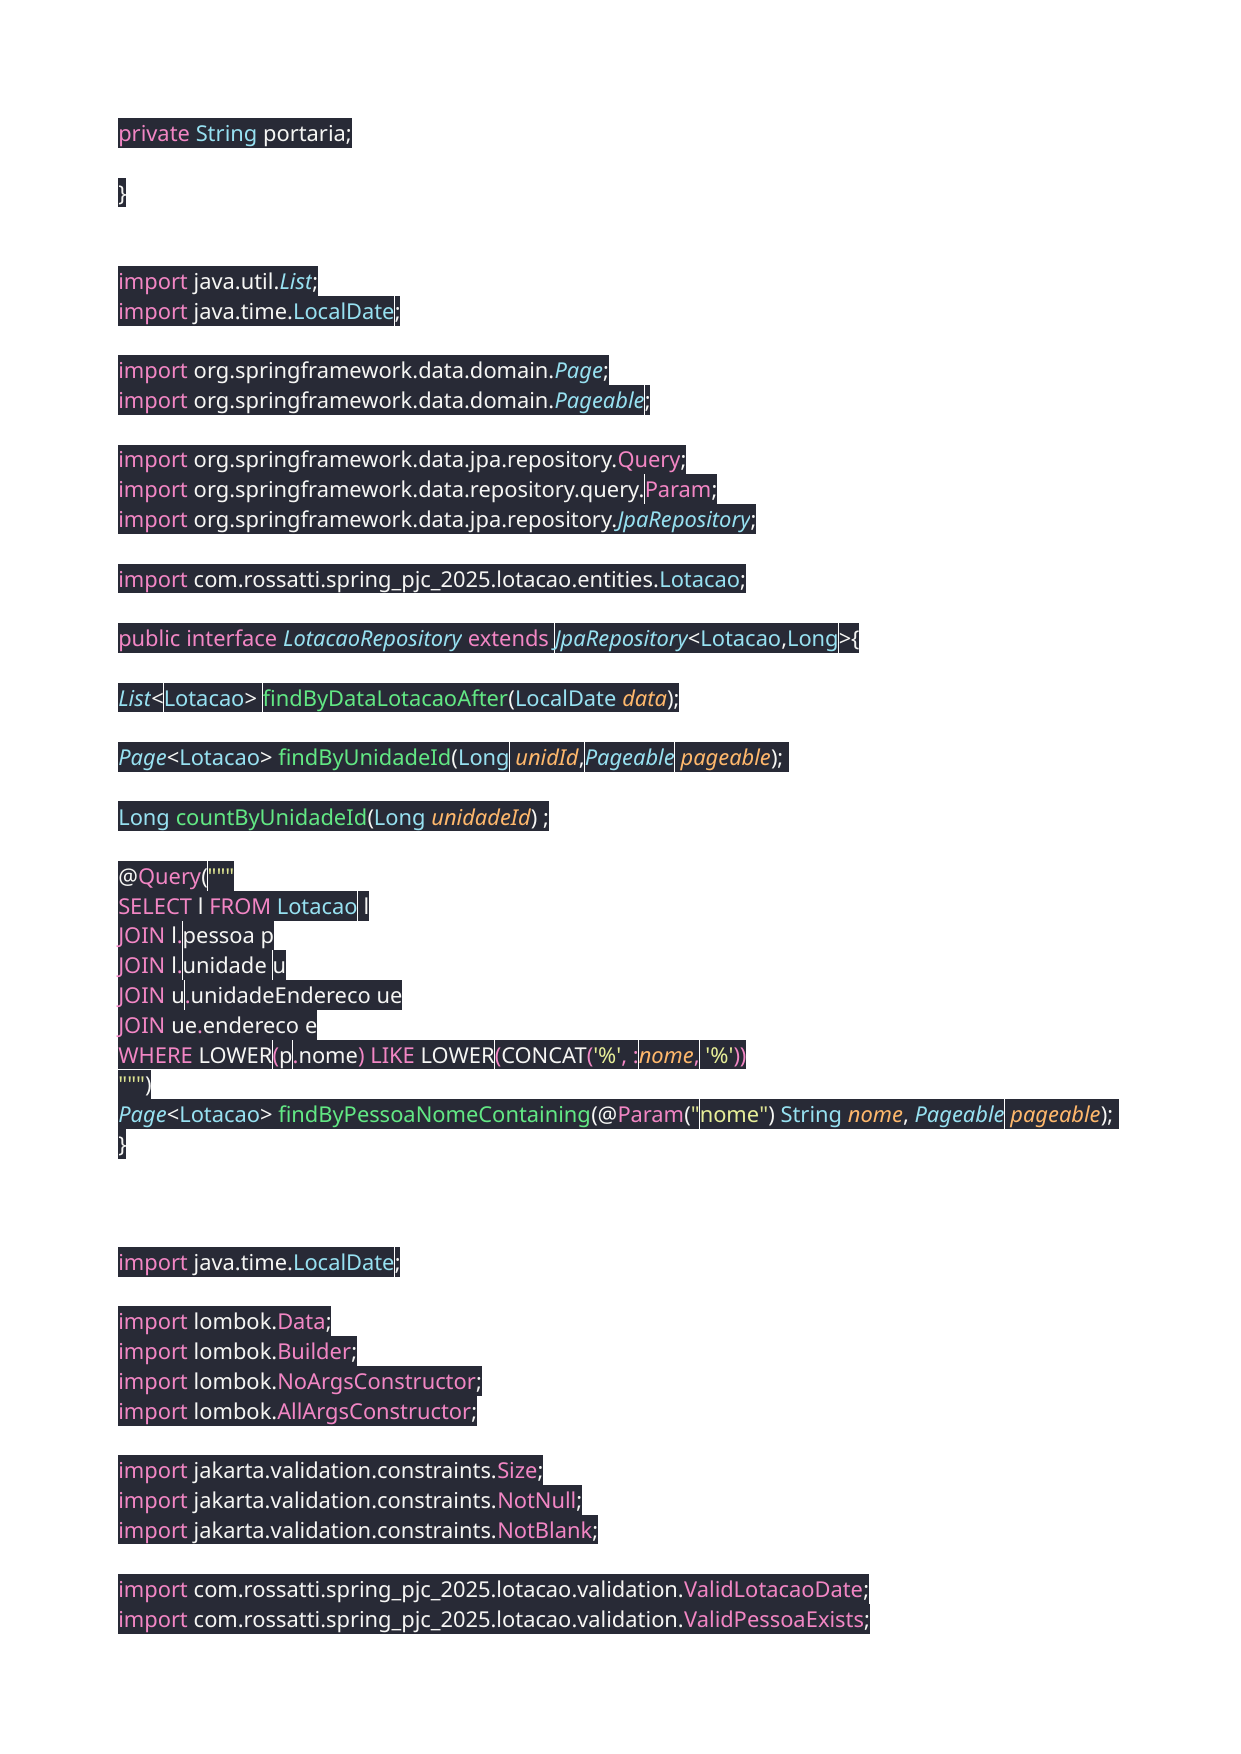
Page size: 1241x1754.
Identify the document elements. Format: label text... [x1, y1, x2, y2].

text } [118, 178, 1122, 207]
text Long countByUnidadeId(Long unidadeId) ; [118, 801, 1122, 831]
text import lombok.Data; [118, 1306, 1122, 1336]
text import java.time.LocalDate; [118, 1247, 1122, 1277]
text import org.springframework.data.jpa.repository.Query; [118, 444, 1122, 474]
text } [118, 1129, 1122, 1159]
text JOIN l.unidade u [118, 950, 1122, 980]
text import jakarta.validation.constraints.Size; [118, 1455, 1122, 1485]
text List<Lotacao> findByDataLotacaoAfter(LocalDate data); [118, 682, 1122, 712]
text Page<Lotacao> findByPessoaNomeContaining(@Param("nome") String nome, Pageable pageable); [118, 1099, 1122, 1129]
text private String portaria; [118, 118, 1122, 148]
text import org.springframework.data.jpa.repository.JpaRepository; [118, 504, 1122, 534]
text SELECT l FROM Lotacao l [118, 891, 1122, 921]
text import lombok.Builder; [118, 1336, 1122, 1366]
text JOIN u.unidadeEndereco ue [118, 980, 1122, 1010]
text import com.rossatti.spring_pjc_2025.lotacao.entities.Lotacao; [118, 563, 1122, 593]
text import jakarta.validation.constraints.NotNull; [118, 1485, 1122, 1515]
text WHERE LOWER(p.nome) LIKE LOWER(CONCAT('%', :nome, '%')) [118, 1040, 1122, 1069]
text """) [118, 1069, 1122, 1099]
text import lombok.AllArgsConstructor; [118, 1396, 1122, 1426]
text import java.time.LocalDate; [118, 296, 1122, 326]
text @Query(""" [118, 861, 1122, 891]
text import lombok.NoArgsConstructor; [118, 1366, 1122, 1396]
text import org.springframework.data.domain.Pageable; [118, 385, 1122, 415]
text import com.rossatti.spring_pjc_2025.lotacao.validation.ValidLotacaoDate; [118, 1574, 1122, 1604]
text public interface LotacaoRepository extends JpaRepository<Lotacao,Long>{ [118, 623, 1122, 653]
text JOIN l.pessoa p [118, 921, 1122, 950]
text Page<Lotacao> findByUnidadeId(Long unidId,Pageable pageable); [118, 742, 1122, 772]
text import com.rossatti.spring_pjc_2025.lotacao.validation.ValidPessoaExists; [118, 1604, 1122, 1634]
text import java.util.List; [118, 266, 1122, 296]
text JOIN ue.endereco e [118, 1010, 1122, 1040]
text import jakarta.validation.constraints.NotBlank; [118, 1515, 1122, 1544]
text import org.springframework.data.repository.query.Param; [118, 474, 1122, 504]
text import org.springframework.data.domain.Page; [118, 355, 1122, 385]
